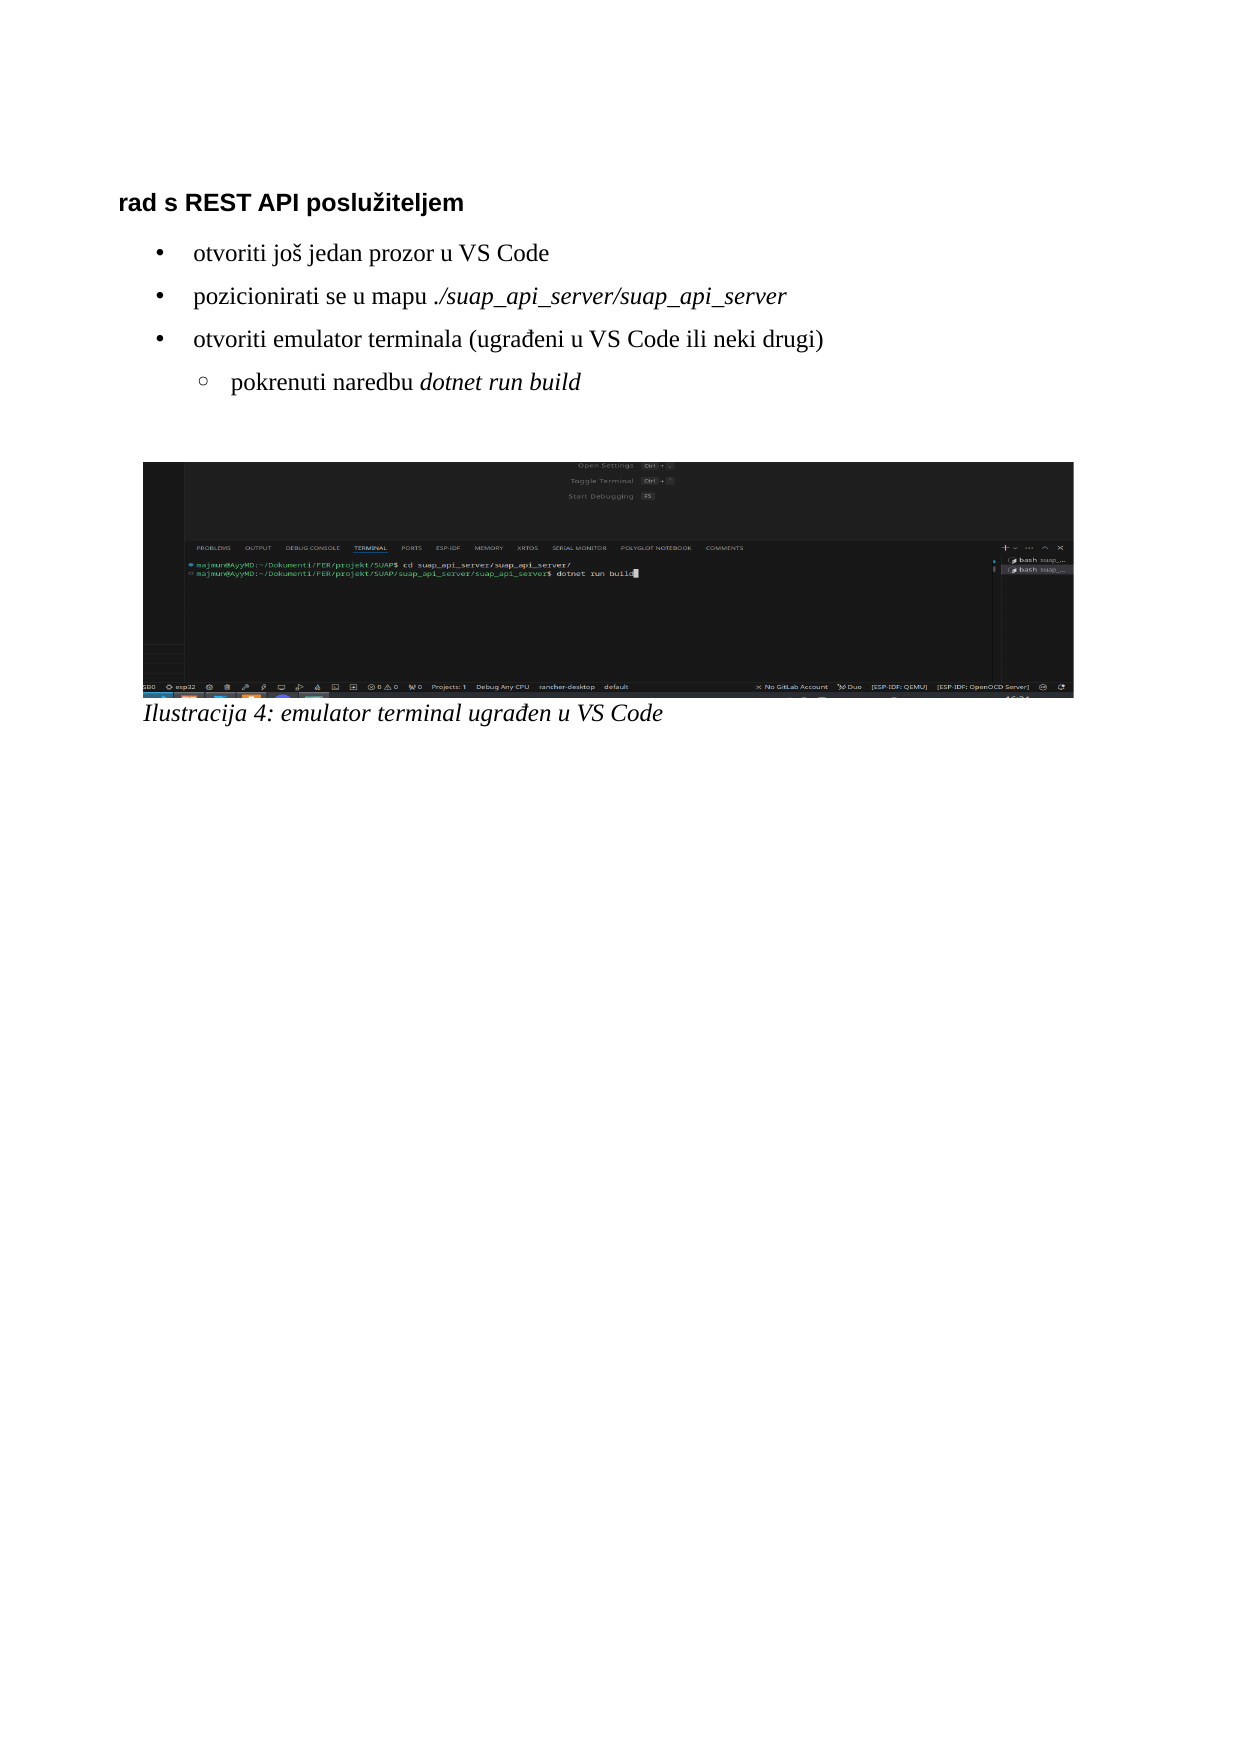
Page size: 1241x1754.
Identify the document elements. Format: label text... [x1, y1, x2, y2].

list Ilustracija 4: emulator terminal ugrađen u VS Code [143, 698, 1074, 727]
list pozicionirati se u mapu ./suap_api_server/suap_api_server [156, 281, 1122, 309]
picture [143, 462, 1074, 698]
list otvoriti još jedan prozor u VS Code [156, 238, 1122, 266]
list pokrenuti naredbu dotnet run build [193, 367, 1122, 396]
list [143, 727, 1074, 767]
list [143, 457, 1074, 462]
list otvoriti emulator terminala (ugrađeni u VS Code ili neki drugi) [156, 324, 1122, 353]
subtitle rad s REST API poslužiteljem [118, 188, 1122, 217]
